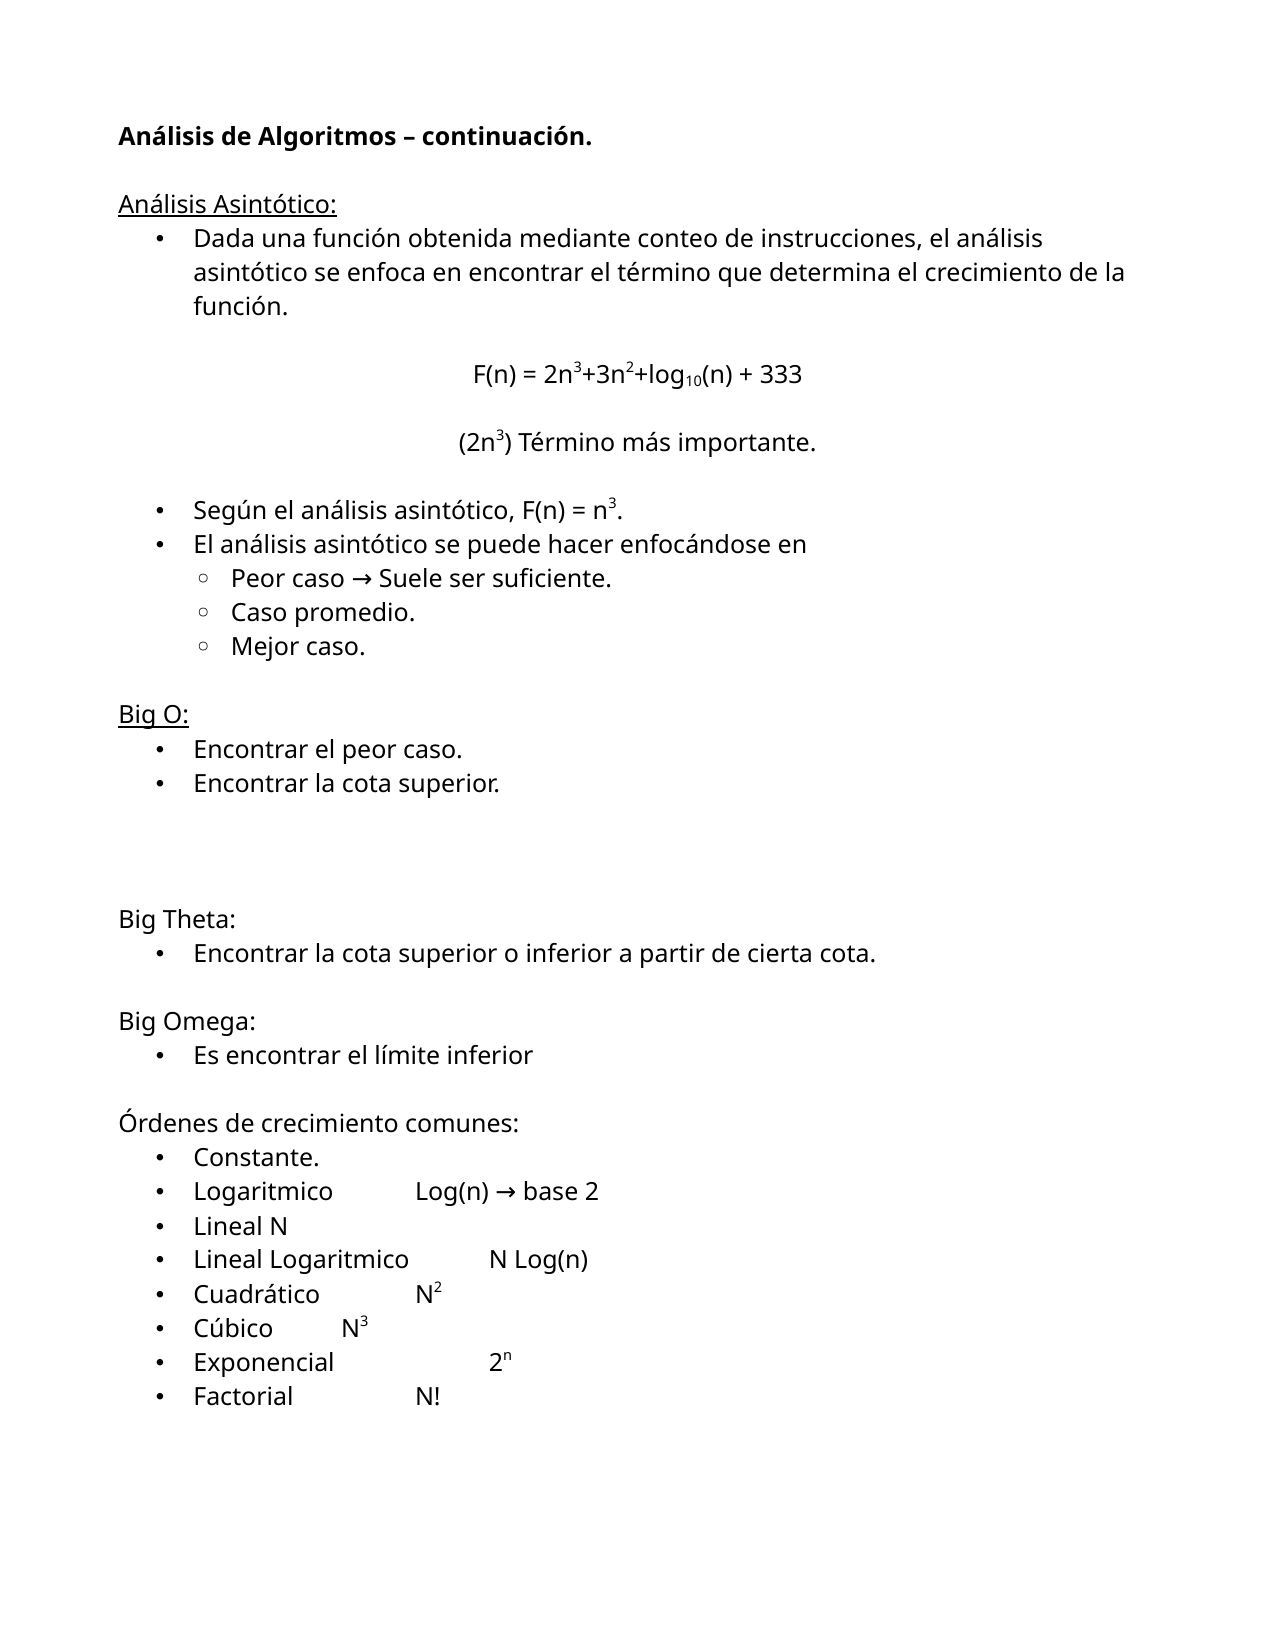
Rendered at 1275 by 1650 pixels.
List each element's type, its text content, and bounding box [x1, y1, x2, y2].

list Constante. [156, 1140, 1157, 1174]
list Es encontrar el límite inferior [156, 1038, 1157, 1072]
text Análisis de Algoritmos – continuación. [118, 118, 1157, 152]
list Encontrar el peor caso. [156, 731, 1157, 765]
list Cuadrático N2 [156, 1276, 1157, 1310]
text Big Theta: [118, 902, 1157, 936]
list Mejor caso. [193, 629, 1157, 663]
text (2n3) Término más importante. [118, 425, 1157, 459]
list El análisis asintótico se puede hacer enfocándose en [156, 527, 1157, 561]
list Factorial N! [156, 1378, 1157, 1412]
list Lineal N [156, 1208, 1157, 1242]
list Encontrar la cota superior o inferior a partir de cierta cota. [156, 936, 1157, 970]
list Encontrar la cota superior. [156, 765, 1157, 799]
list Exponencial 2n [156, 1344, 1157, 1378]
list Según el análisis asintótico, F(n) = n3. [156, 493, 1157, 527]
list Logaritmico Log(n) → base 2 [156, 1174, 1157, 1208]
text Órdenes de crecimiento comunes: [118, 1106, 1157, 1140]
text Big O: [118, 697, 1157, 731]
list Peor caso → Suele ser suficiente. [193, 561, 1157, 595]
list Cúbico N3 [156, 1310, 1157, 1344]
list Lineal Logaritmico N Log(n) [156, 1242, 1157, 1276]
text Big Omega: [118, 1004, 1157, 1038]
text F(n) = 2n3+3n2+log10(n) + 333 [118, 357, 1157, 391]
list Caso promedio. [193, 595, 1157, 629]
list Dada una función obtenida mediante conteo de instrucciones, el análisis asintótico se enfoca en encontrar el término que determina el crecimiento de la función. [156, 220, 1157, 322]
text Análisis Asintótico: [118, 186, 1157, 220]
